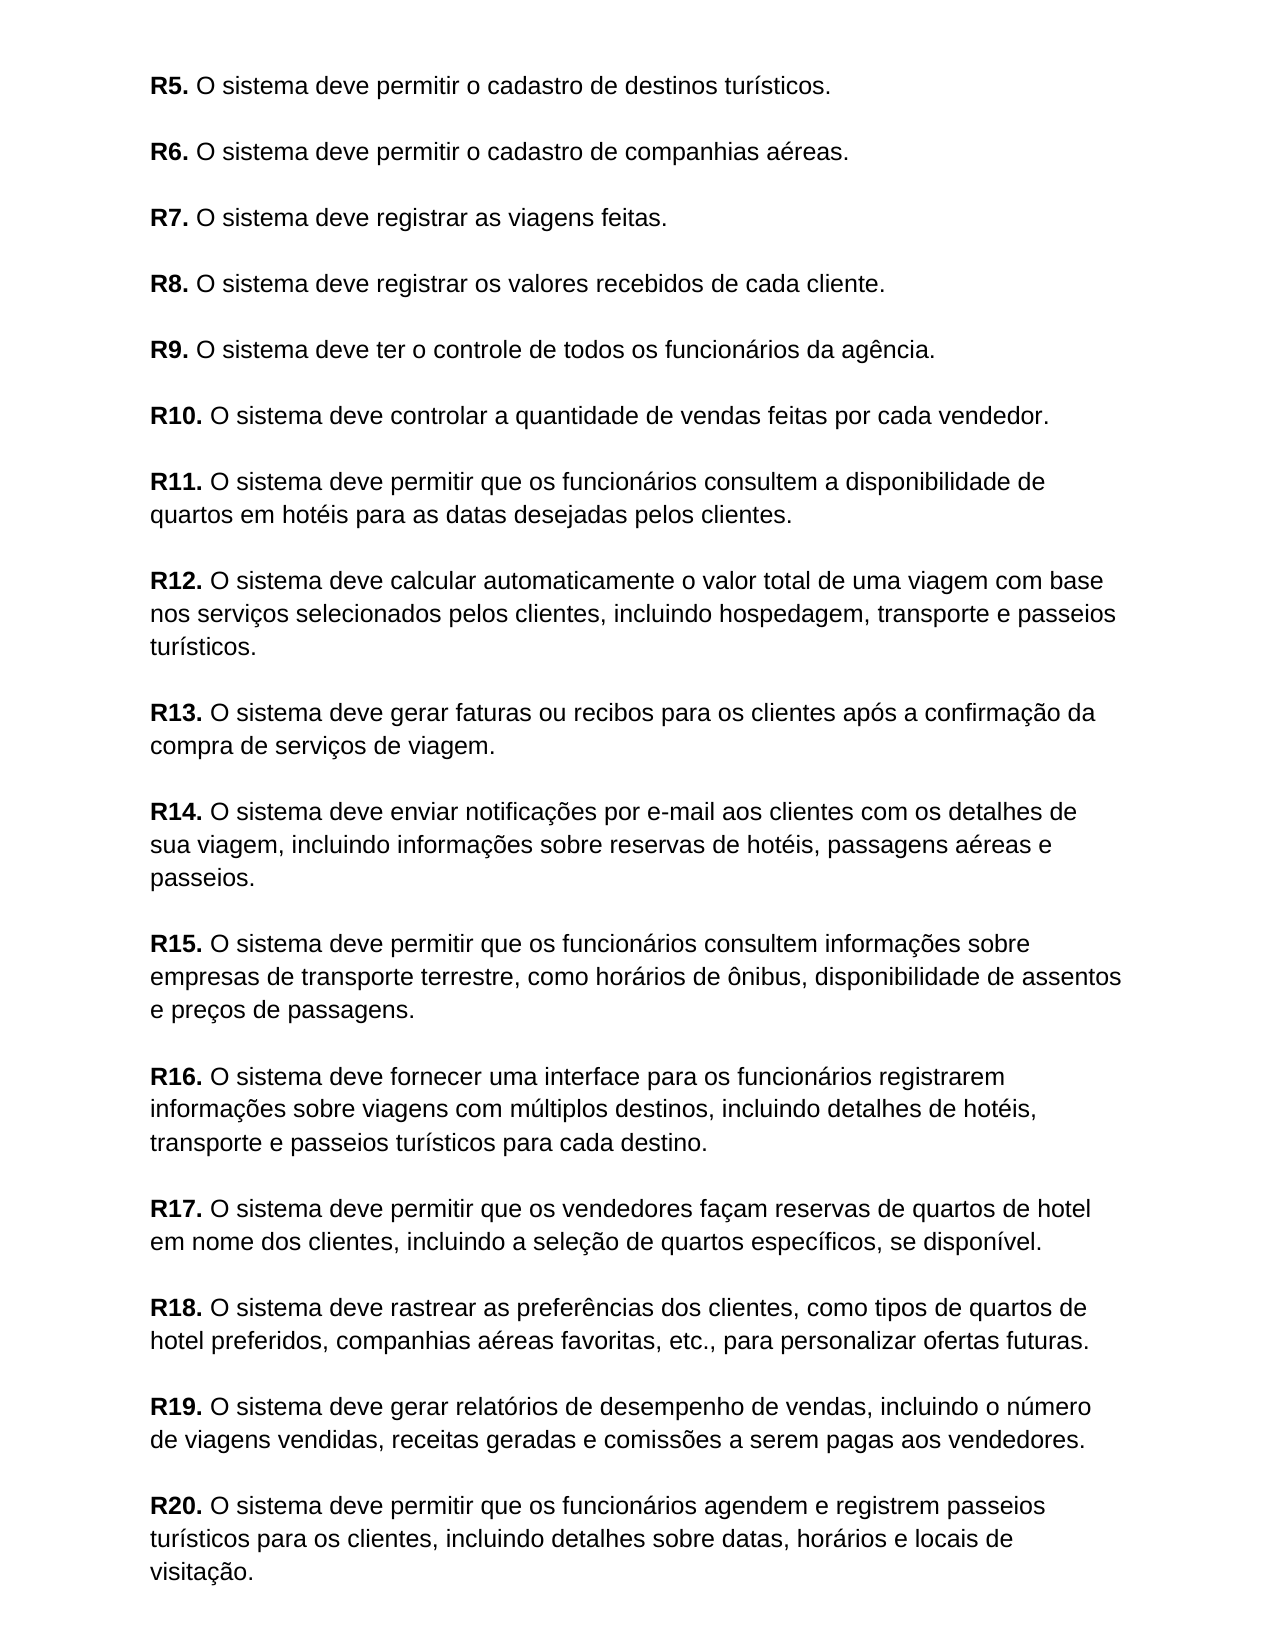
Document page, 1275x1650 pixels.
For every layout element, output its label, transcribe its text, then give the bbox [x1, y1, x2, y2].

text R13. O sistema deve gerar faturas ou recibos para os clientes após a confirmação da compra de serviços de viagem. [150, 698, 1125, 760]
text R8. O sistema deve registrar os valores recebidos de cada cliente. [150, 269, 1125, 298]
text R5. O sistema deve permitir o cadastro de destinos turísticos. [150, 71, 1125, 99]
text R9. O sistema deve ter o controle de todos os funcionários da agência. [150, 335, 1125, 364]
text R6. O sistema deve permitir o cadastro de companhias aéreas. [150, 137, 1125, 166]
text R17. O sistema deve permitir que os vendedores façam reservas de quartos de hotel em nome dos clientes, incluindo a seleção de quartos específicos, se disponível. [150, 1193, 1125, 1255]
text R18. O sistema deve rastrear as preferências dos clientes, como tipos de quartos de hotel preferidos, companhias aéreas favoritas, etc., para personalizar ofertas futuras. [150, 1293, 1125, 1354]
text R14. O sistema deve enviar notificações por e-mail aos clientes com os detalhes de sua viagem, incluindo informações sobre reservas de hotéis, passagens aéreas e passeios. [150, 797, 1125, 892]
text R7. O sistema deve registrar as viagens feitas. [150, 203, 1125, 232]
text R20. O sistema deve permitir que os funcionários agendem e registrem passeios turísticos para os clientes, incluindo detalhes sobre datas, horários e locais de visitação. [150, 1491, 1125, 1586]
text R12. O sistema deve calcular automaticamente o valor total de uma viagem com base nos serviços selecionados pelos clientes, incluindo hospedagem, transporte e passeios turísticos. [150, 566, 1125, 661]
text R10. O sistema deve controlar a quantidade de vendas feitas por cada vendedor. [150, 401, 1125, 430]
text R19. O sistema deve gerar relatórios de desempenho de vendas, incluindo o número de viagens vendidas, receitas geradas e comissões a serem pagas aos vendedores. [150, 1392, 1125, 1453]
text R16. O sistema deve fornecer uma interface para os funcionários registrarem informações sobre viagens com múltiplos destinos, incluindo detalhes de hotéis, transporte e passeios turísticos para cada destino. [150, 1061, 1125, 1156]
text R15. O sistema deve permitir que os funcionários consultem informações sobre empresas de transporte terrestre, como horários de ônibus, disponibilidade de assentos e preços de passagens. [150, 929, 1125, 1024]
text R11. O sistema deve permitir que os funcionários consultem a disponibilidade de quartos em hotéis para as datas desejadas pelos clientes. [150, 467, 1125, 529]
